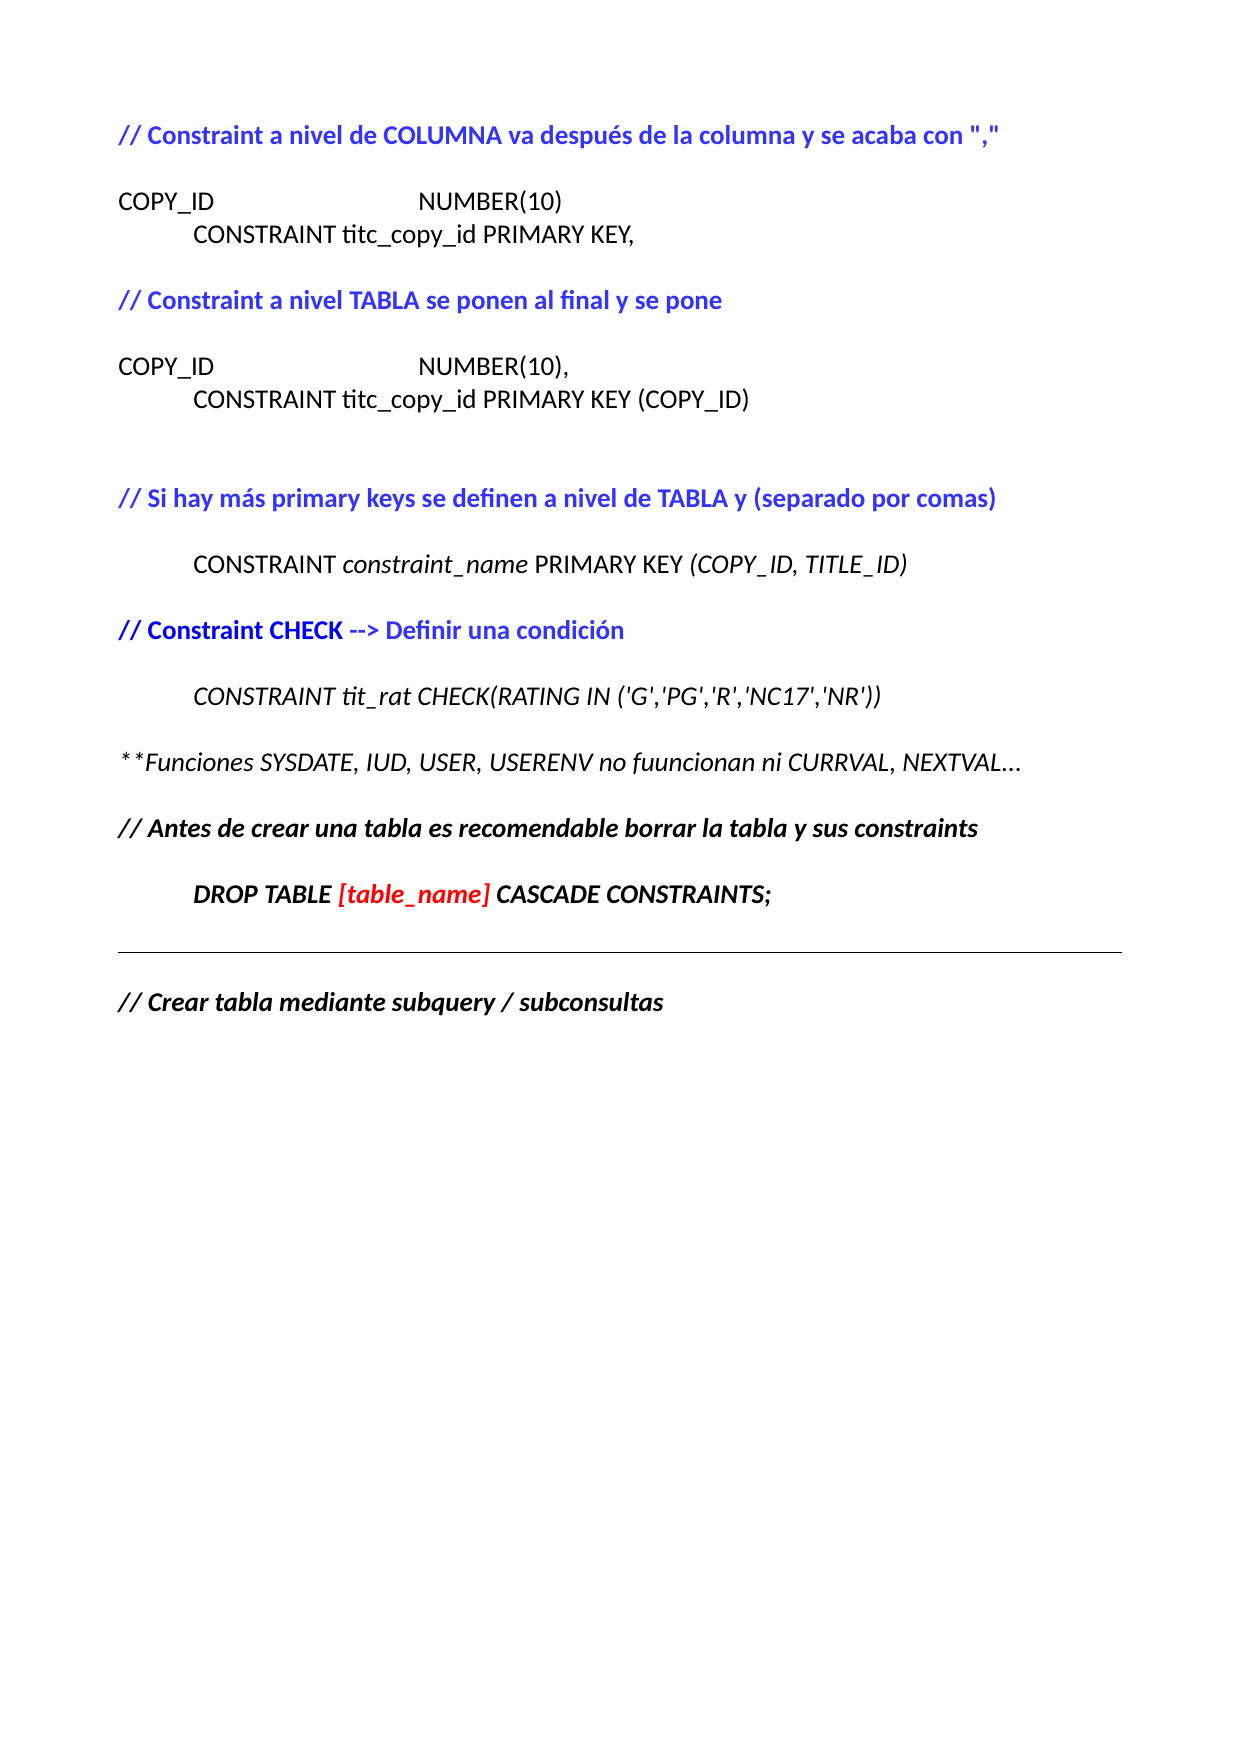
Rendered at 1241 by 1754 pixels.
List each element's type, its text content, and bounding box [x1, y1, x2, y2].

text // Constraint CHECK --> Definir una condición [118, 613, 1122, 646]
text COPY_ID NUMBER(10) [118, 184, 1122, 217]
text DROP TABLE [table_name] CASCADE CONSTRAINTS; [118, 878, 1122, 911]
text COPY_ID NUMBER(10), [118, 349, 1122, 382]
text CONSTRAINT titc_copy_id PRIMARY KEY, [118, 217, 1122, 250]
text // Constraint a nivel de COLUMNA va después de la columna y se acaba con "," [118, 118, 1122, 151]
text // Si hay más primary keys se definen a nivel de TABLA y (separado por comas) [118, 481, 1122, 514]
text // Crear tabla mediante subquery / subconsultas [118, 986, 1122, 1018]
text // Constraint a nivel TABLA se ponen al final y se pone [118, 283, 1122, 316]
text CONSTRAINT titc_copy_id PRIMARY KEY (COPY_ID) [118, 382, 1122, 415]
text CONSTRAINT tit_rat CHECK(RATING IN ('G','PG','R','NC17','NR')) [118, 679, 1122, 712]
text **Funciones SYSDATE, IUD, USER, USERENV no fuuncionan ni CURRVAL, NEXTVAL... [118, 746, 1122, 778]
text CONSTRAINT constraint_name PRIMARY KEY (COPY_ID, TITLE_ID) [118, 547, 1122, 580]
text // Antes de crear una tabla es recomendable borrar la tabla y sus constraints [118, 812, 1122, 844]
